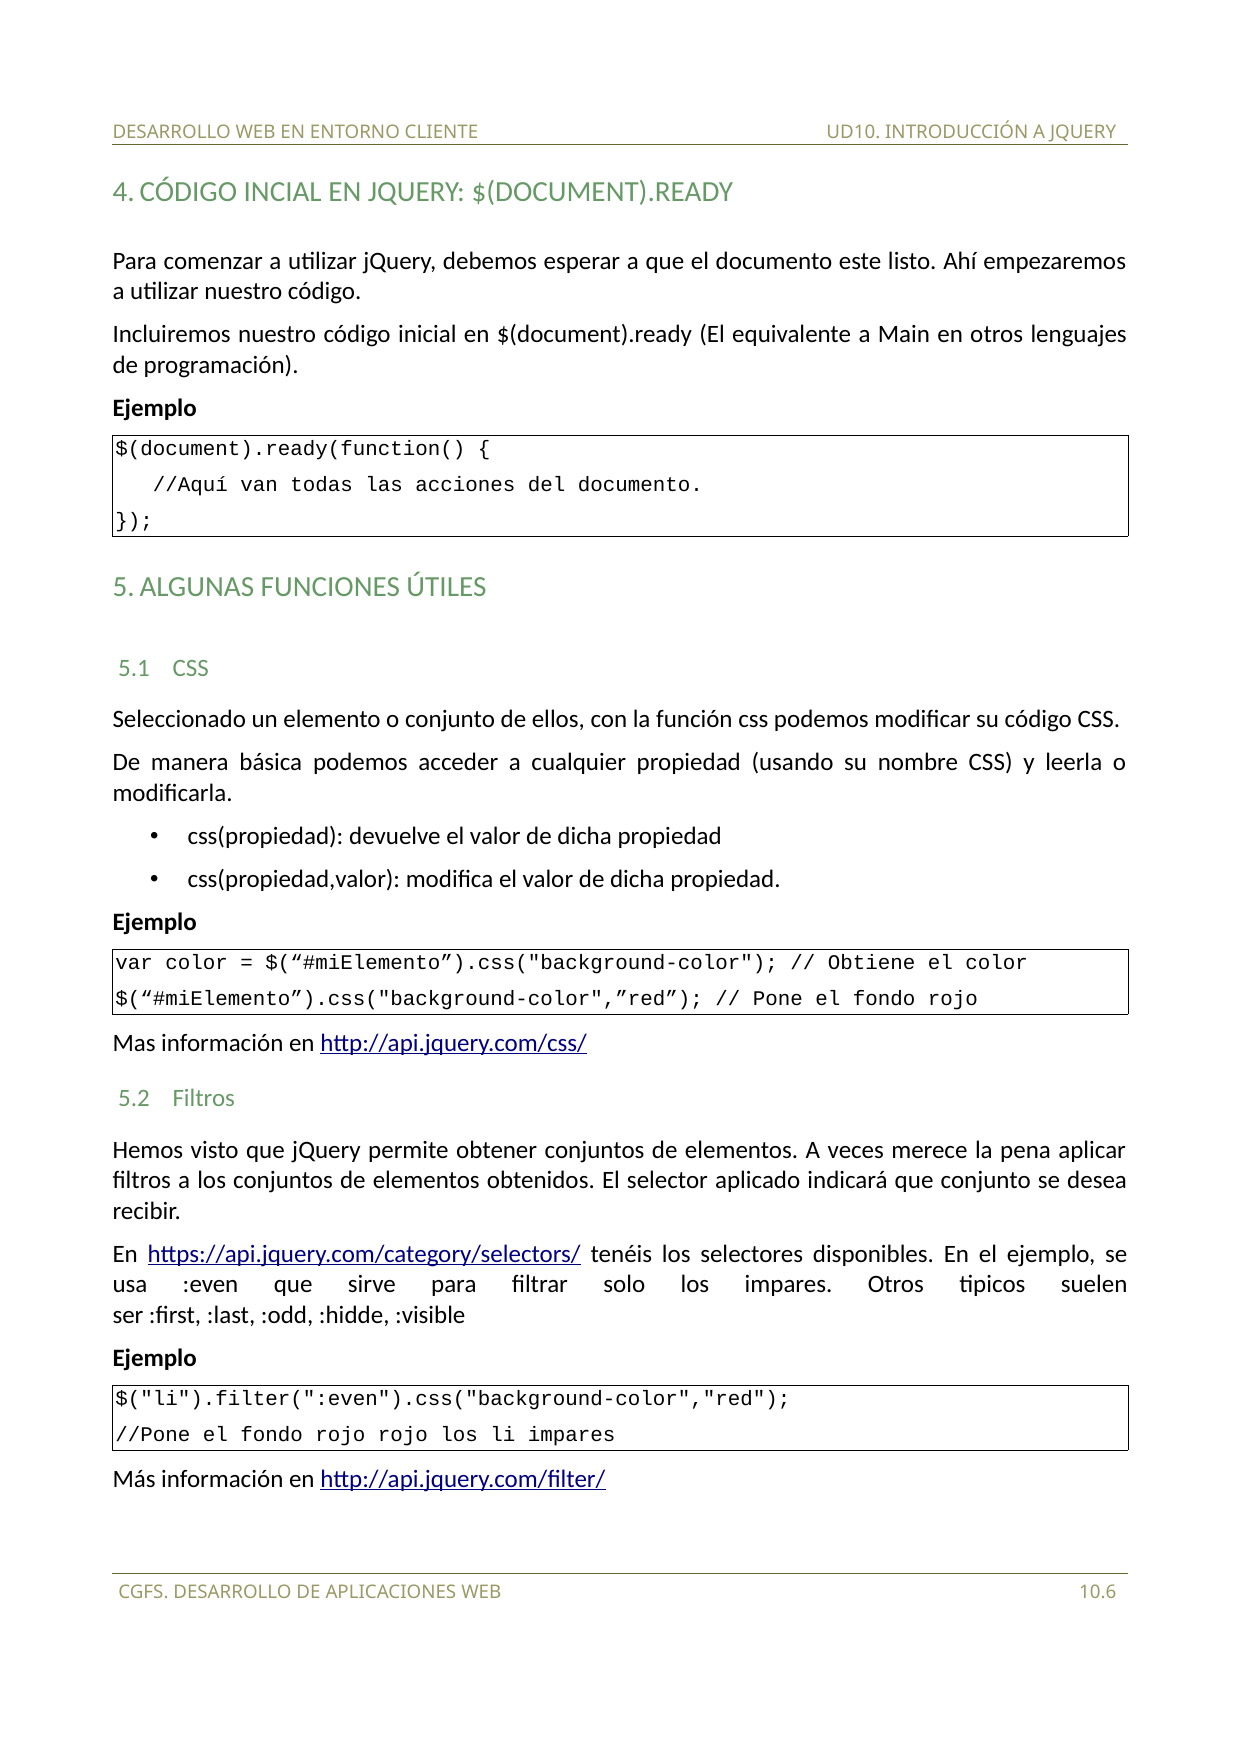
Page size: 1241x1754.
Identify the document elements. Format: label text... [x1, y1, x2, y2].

subtitle Filtros [112, 1083, 1128, 1113]
list css(propiedad,valor): modifica el valor de dicha propiedad. [150, 863, 1128, 893]
text //Pone el fondo rojo rojo los li impares [113, 1421, 1128, 1450]
text Mas información en http://api.jquery.com/css/ [112, 1027, 1128, 1057]
text En https://api.jquery.com/category/selectors/ tenéis los selectores disponibles. En el ejemplo, se usa :even que sirve para filtrar solo los impares. Otros tipicos suelen ser :first, :last, :odd, :hidde, :visible [112, 1238, 1128, 1329]
subtitle CSS [112, 652, 1128, 683]
text De manera básica podemos acceder a cualquier propiedad (usando su nombre CSS) y leerla o modificarla. [112, 746, 1128, 807]
text Incluiremos nuestro código inicial en $(document).ready (El equivalente a Main en otros lenguajes de programación). [112, 318, 1128, 379]
text Para comenzar a utilizar jQuery, debemos esperar a que el documento este listo. Ahí empezaremos a utilizar nuestro código. [112, 245, 1128, 306]
text $("li").filter(":even").css("background-color","red"); [113, 1386, 1128, 1411]
text Seleccionado un elemento o conjunto de ellos, con la función css podemos modificar su código CSS. [112, 703, 1128, 734]
subtitle Código incial en jQuery: $(document).ready [112, 173, 1128, 209]
text $(document).ready(function() { [113, 436, 1128, 461]
text }); [113, 507, 1128, 536]
text Más información en http://api.jquery.com/filter/ [112, 1463, 1128, 1493]
text Ejemplo [112, 1342, 1128, 1372]
text //Aquí van todas las acciones del documento. [113, 471, 1128, 497]
text Hemos visto que jQuery permite obtener conjuntos de elementos. A veces merece la pena aplicar filtros a los conjuntos de elementos obtenidos. El selector aplicado indicará que conjunto se desea recibir. [112, 1134, 1128, 1225]
text Ejemplo [112, 392, 1128, 422]
subtitle Algunas funciones útiles [112, 568, 1128, 603]
text Ejemplo [112, 906, 1128, 936]
text $(“#miElemento”).css("background-color",”red”); // Pone el fondo rojo [113, 985, 1128, 1014]
text var color = $(“#miElemento”).css("background-color"); // Obtiene el color [113, 950, 1128, 975]
list css(propiedad): devuelve el valor de dicha propiedad [150, 820, 1128, 850]
